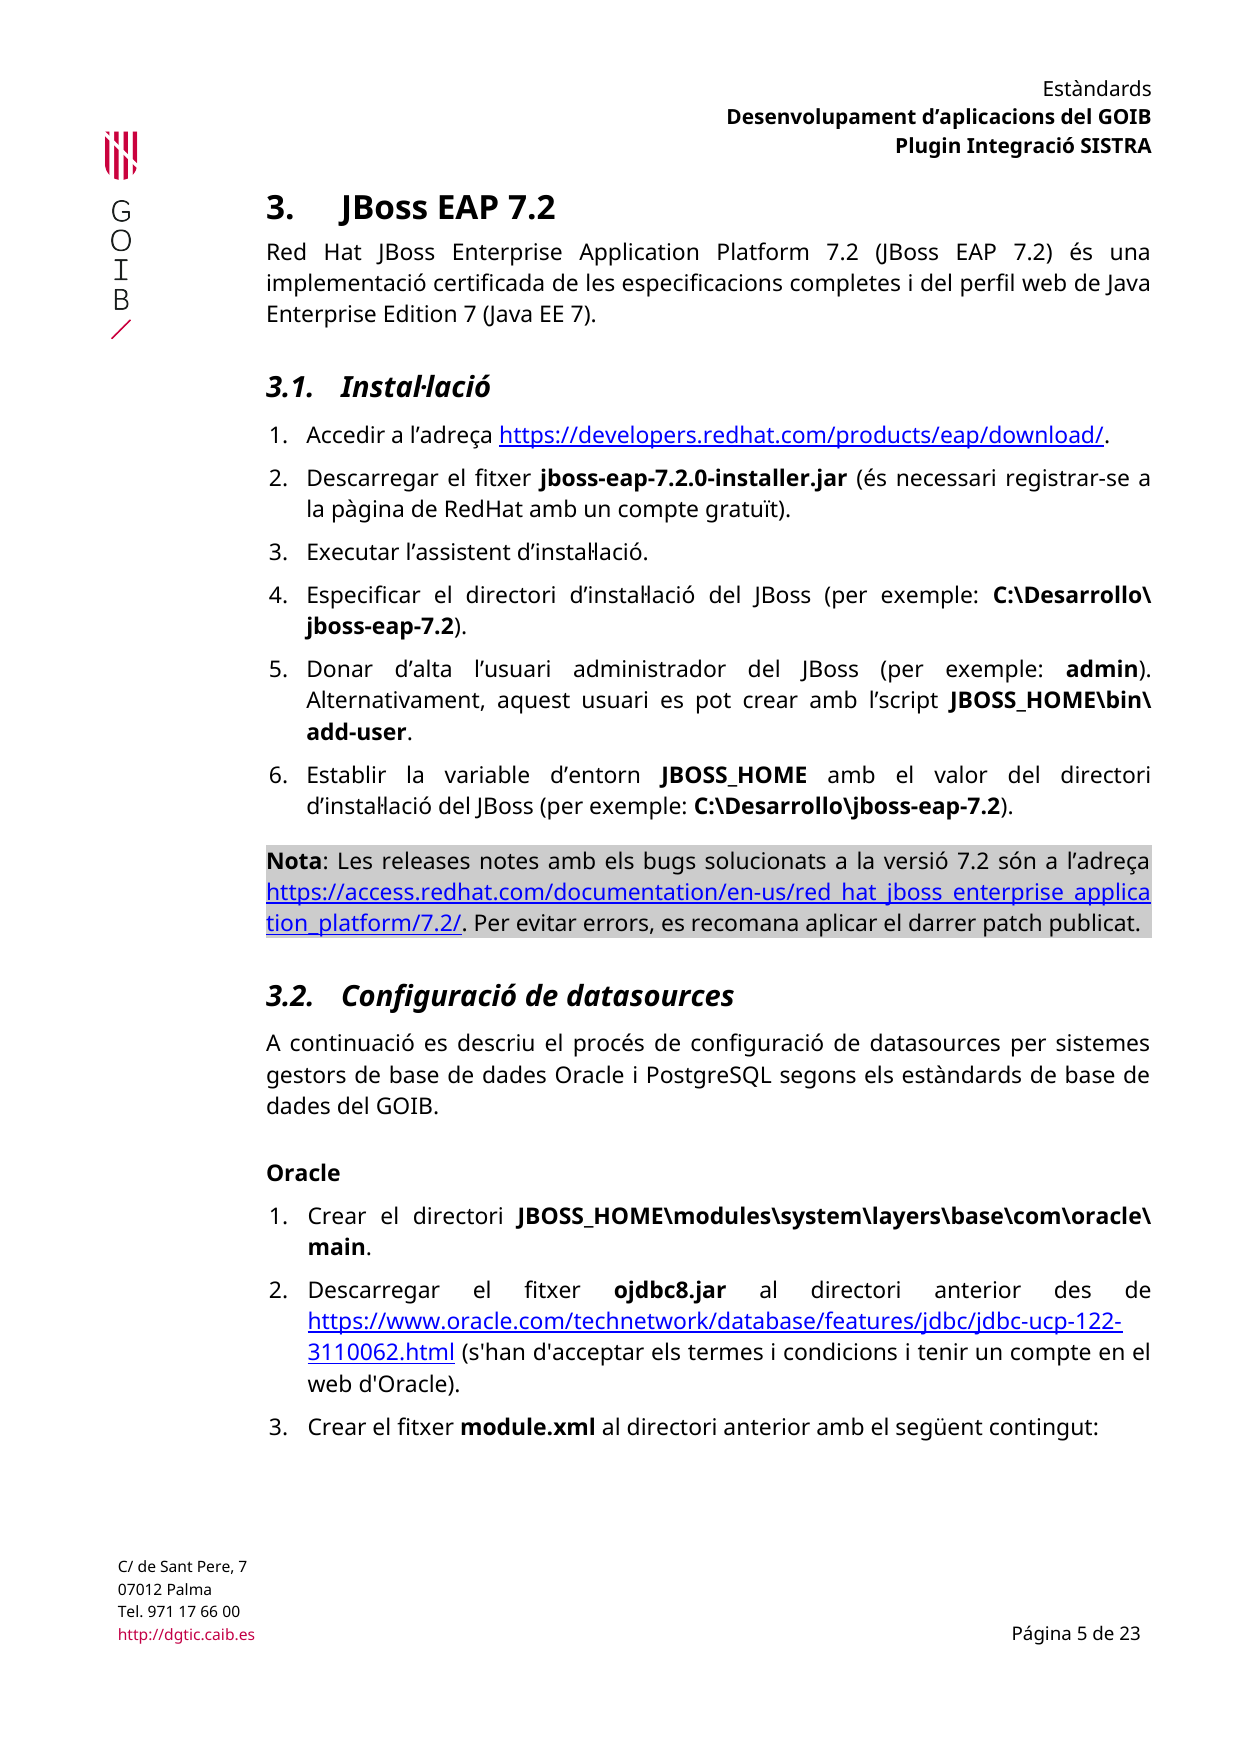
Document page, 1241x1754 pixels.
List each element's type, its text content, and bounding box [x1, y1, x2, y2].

text A continuació es descriu el procés de configuració de datasources per sistemes gestors de base de dades Oracle i PostgreSQL segons els estàndards de base de dades del GOIB. [266, 1027, 1152, 1121]
text Red Hat JBoss Enterprise Application Platform 7.2 (JBoss EAP 7.2) és una implementació certificada de les especificacions completes i del perfil web de Java Enterprise Edition 7 (Java EE 7). [266, 236, 1152, 329]
subtitle Configuració de datasources [266, 975, 1152, 1015]
subtitle JBoss EAP 7.2 [266, 184, 1152, 229]
list Crear el directori JBOSS_HOME\modules\system\layers\base\com\oracle\main. [269, 1199, 1152, 1262]
list Donar d’alta l’usuari administrador del JBoss (per exemple: admin). Alternativament, aquest usuari es pot crear amb l’script JBOSS_HOME\bin\add-user. [269, 653, 1152, 747]
list Especificar el directori d’instal·lació del JBoss (per exemple: C:\Desarrollo\jboss-eap-7.2). [269, 579, 1152, 641]
list Descarregar el fitxer jboss-eap-7.2.0-installer.jar (és necessari registrar-se a la pàgina de RedHat amb un compte gratuït). [269, 462, 1152, 524]
list Executar l’assistent d’instal·lació. [269, 536, 1152, 567]
subtitle Instal·lació [266, 366, 1152, 406]
list Establir la variable d’entorn JBOSS_HOME amb el valor del directori d’instal·lació del JBoss (per exemple: C:\Desarrollo\jboss-eap-7.2). [269, 759, 1152, 821]
text Nota: Les releases notes amb els bugs solucionats a la versió 7.2 són a l’adreça https://access.redhat.com/documentation/en-us/red_hat_jboss_enterprise_application_platform/7.2/. Per evitar errors, es recomana aplicar el darrer patch publicat. [266, 845, 1152, 938]
picture [76, 108, 166, 370]
list Descarregar el fitxer ojdbc8.jar al directori anterior des de https://www.oracle.com/technetwork/database/features/jdbc/jdbc-ucp-122-3110062.html (s'han d'acceptar els termes i condicions i tenir un compte en el web d'Oracle). [269, 1274, 1152, 1399]
list Crear el fitxer module.xml al directori anterior amb el següent contingut: [269, 1411, 1152, 1442]
text Oracle [266, 1157, 1152, 1188]
list Accedir a l’adreça https://developers.redhat.com/products/eap/download/. [269, 418, 1152, 450]
